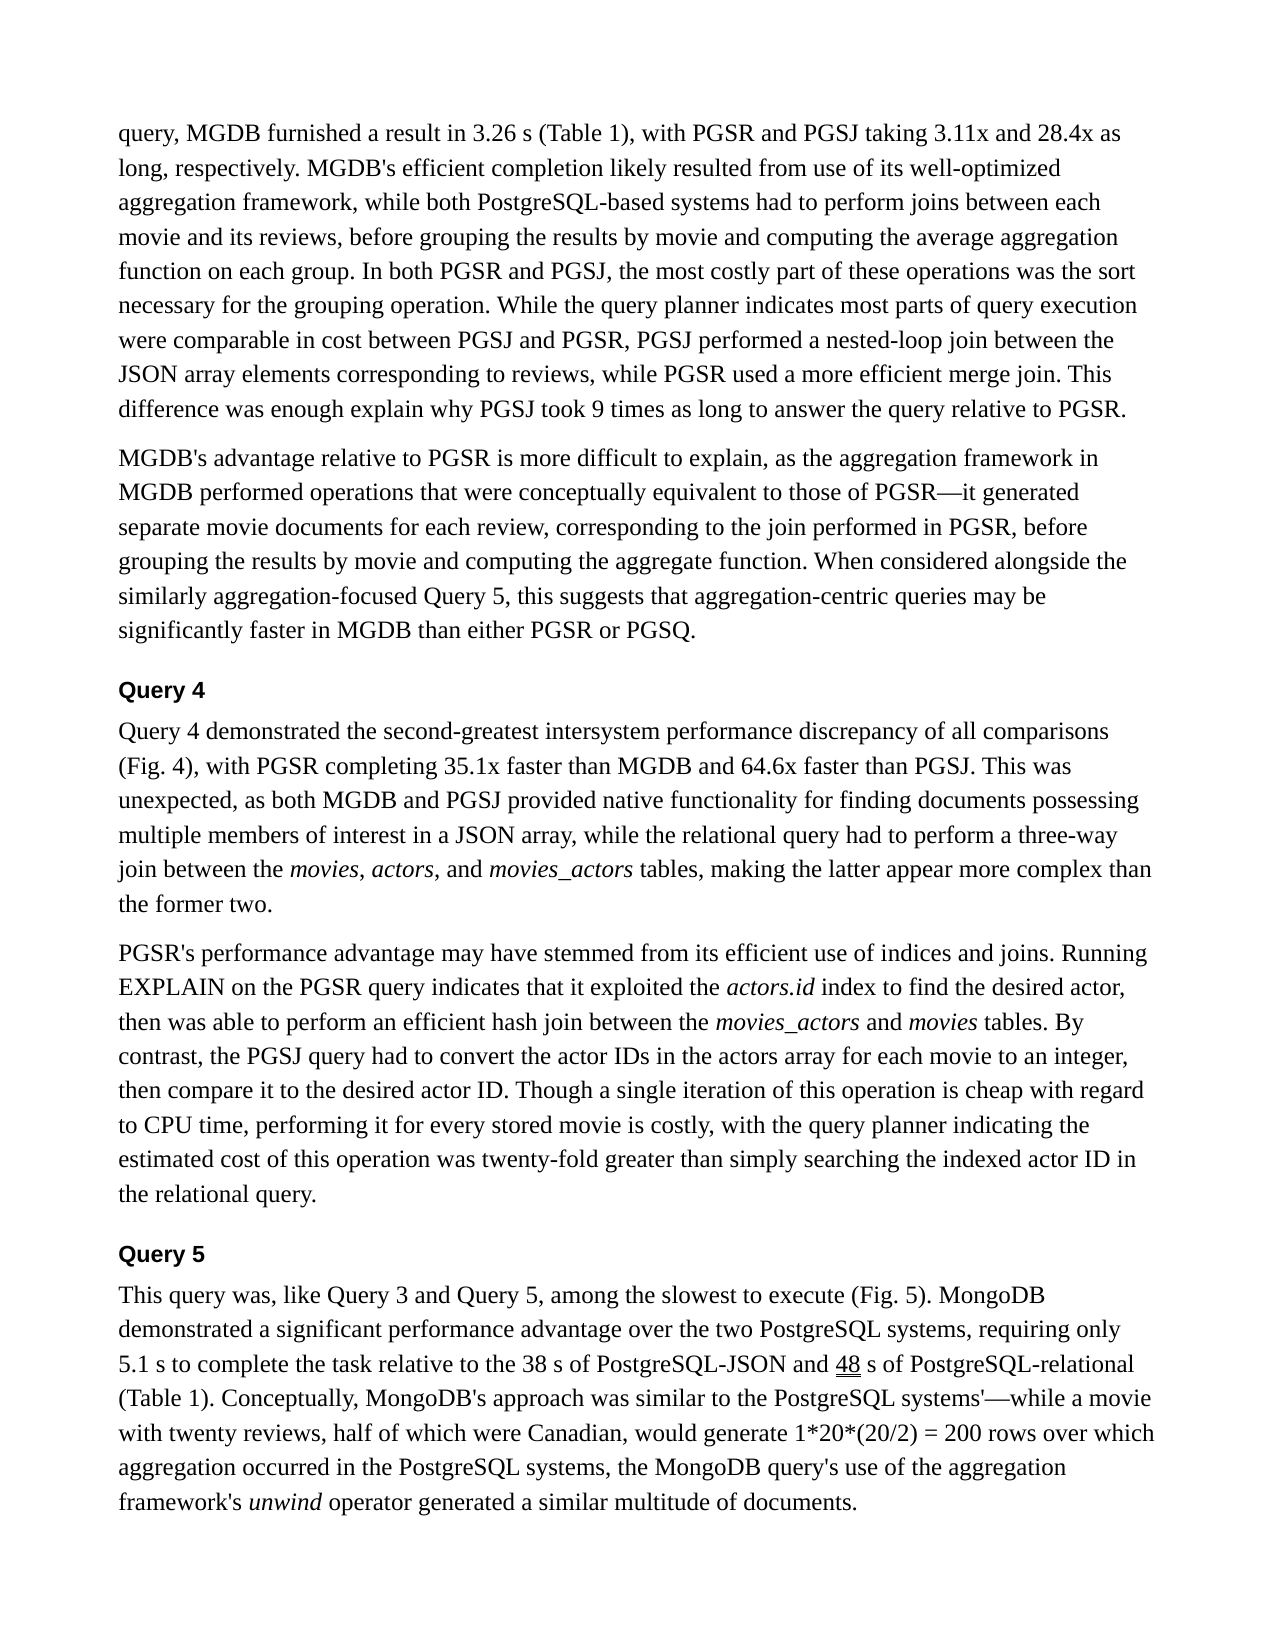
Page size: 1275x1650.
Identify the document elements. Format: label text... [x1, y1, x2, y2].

text PGSR's performance advantage may have stemmed from its efficient use of indices and joins. Running EXPLAIN on the PGSR query indicates that it exploited the actors.id index to find the desired actor, then was able to perform an efficient hash join between the movies_actors and movies tables. By contrast, the PGSJ query had to convert the actor IDs in the actors array for each movie to an integer, then compare it to the desired actor ID. Though a single iteration of this operation is cheap with regard to CPU time, performing it for every stored movie is costly, with the query planner indicating the estimated cost of this operation was twenty-fold greater than simply searching the indexed actor ID in the relational query. [118, 938, 1157, 1208]
text This query was, like Query 3 and Query 5, among the slowest to execute (Fig. 5). MongoDB demonstrated a significant performance advantage over the two PostgreSQL systems, requiring only 5.1 s to complete the task relative to the 38 s of PostgreSQL-JSON and 48 s of PostgreSQL-relational (Table 1). Conceptually, MongoDB's approach was similar to the PostgreSQL systems'—while a movie with twenty reviews, half of which were Canadian, would generate 1*20*(20/2) = 200 rows over which aggregation occurred in the PostgreSQL systems, the MongoDB query's use of the aggregation framework's unwind operator generated a similar multitude of documents. [118, 1280, 1157, 1516]
text query, MGDB furnished a result in 3.26 s (Table 1), with PGSR and PGSJ taking 3.11x and 28.4x as long, respectively. MGDB's efficient completion likely resulted from use of its well-optimized aggregation framework, while both PostgreSQL-based systems had to perform joins between each movie and its reviews, before grouping the results by movie and computing the average aggregation function on each group. In both PGSR and PGSJ, the most costly part of these operations was the sort necessary for the grouping operation. While the query planner indicates most parts of query execution were comparable in cost between PGSJ and PGSR, PGSJ performed a nested-loop join between the JSON array elements corresponding to reviews, while PGSR used a more efficient merge join. This difference was enough explain why PGSJ took 9 times as long to answer the query relative to PGSR. [118, 118, 1157, 423]
subtitle Query 5 [118, 1241, 1157, 1267]
subtitle Query 4 [118, 677, 1157, 704]
text MGDB's advantage relative to PGSR is more difficult to explain, as the aggregation framework in MGDB performed operations that were conceptually equivalent to those of PGSR—it generated separate movie documents for each review, corresponding to the join performed in PGSR, before grouping the results by movie and computing the aggregate function. When considered alongside the similarly aggregation-focused Query 5, this suggests that aggregation-centric queries may be significantly faster in MGDB than either PGSR or PGSQ. [118, 443, 1157, 644]
text Query 4 demonstrated the second-greatest intersystem performance discrepancy of all comparisons (Fig. 4), with PGSR completing 35.1x faster than MGDB and 64.6x faster than PGSJ. This was unexpected, as both MGDB and PGSJ provided native functionality for finding documents possessing multiple members of interest in a JSON array, while the relational query had to perform a three-way join between the movies, actors, and movies_actors tables, making the latter appear more complex than the former two. [118, 716, 1157, 917]
